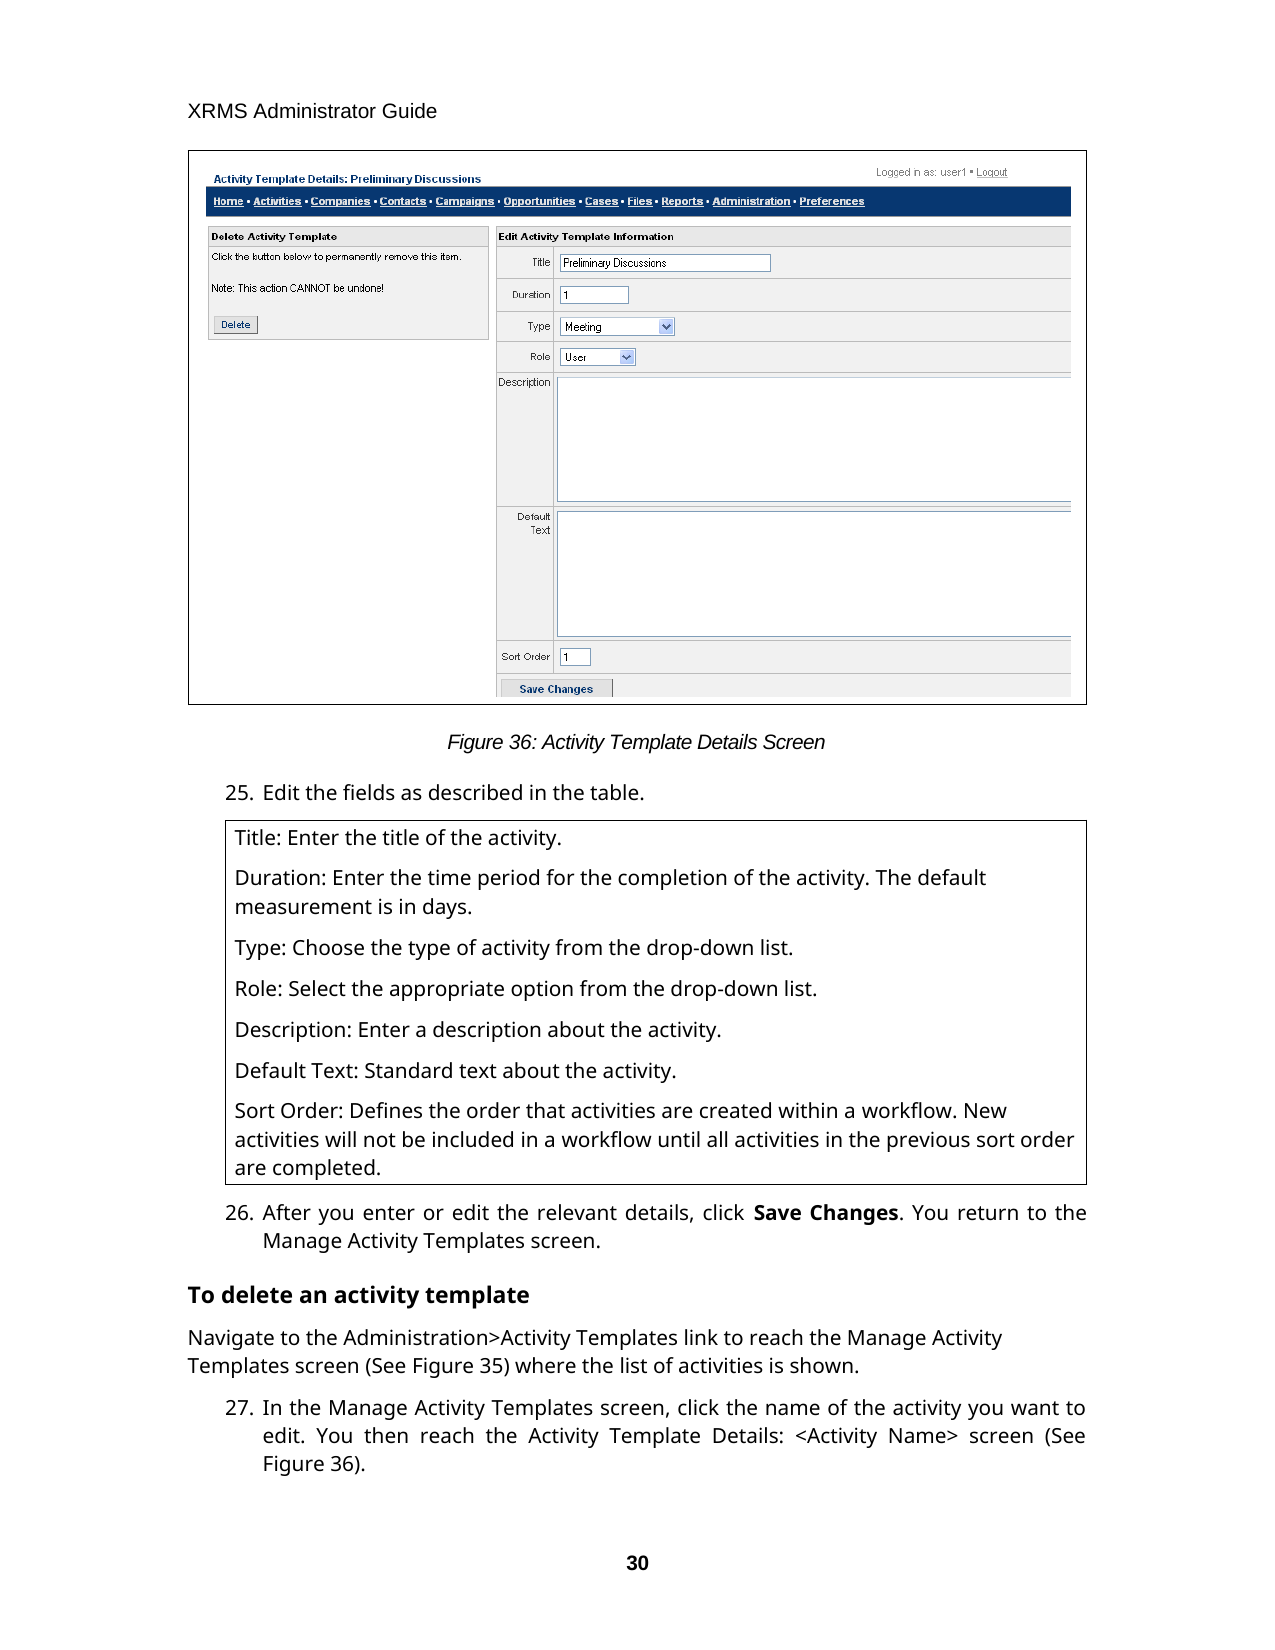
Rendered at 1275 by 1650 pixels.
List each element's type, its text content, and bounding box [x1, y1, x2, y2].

text To delete an activity template [187, 1279, 1087, 1311]
list In the Manage Activity Templates screen, click the name of the activity you want to edit. You then reach the Activity Template Details: <Activity Name> screen (See Figure 36). [225, 1393, 1087, 1478]
text Figure 36: Activity Template Details Screen [187, 730, 1087, 753]
text Title: Enter the title of the activity. [226, 821, 1086, 851]
text Description: Enter a description about the activity. [226, 1012, 1086, 1043]
text Type: Choose the type of activity from the drop-down list. [226, 930, 1086, 961]
list Edit the fields as described in the table. [225, 778, 1087, 807]
text Sort Order: Defines the order that activities are created within a workflow. New activities will not be included in a workflow until all activities in the previous sort order are completed. [226, 1093, 1086, 1184]
text Role: Select the appropriate option from the drop-down list. [226, 971, 1086, 1002]
picture [204, 159, 1071, 697]
text Duration: Enter the time period for the completion of the activity. The default measurement is in days. [226, 860, 1086, 920]
list After you enter or edit the relevant details, click Save Changes. You return to the Manage Activity Templates screen. [225, 1198, 1087, 1254]
text Navigate to the Administration>Activity Templates link to reach the Manage Activity Templates screen (See Figure 35) where the list of activities is shown. [187, 1323, 1087, 1380]
text Default Text: Standard text about the activity. [226, 1053, 1086, 1084]
